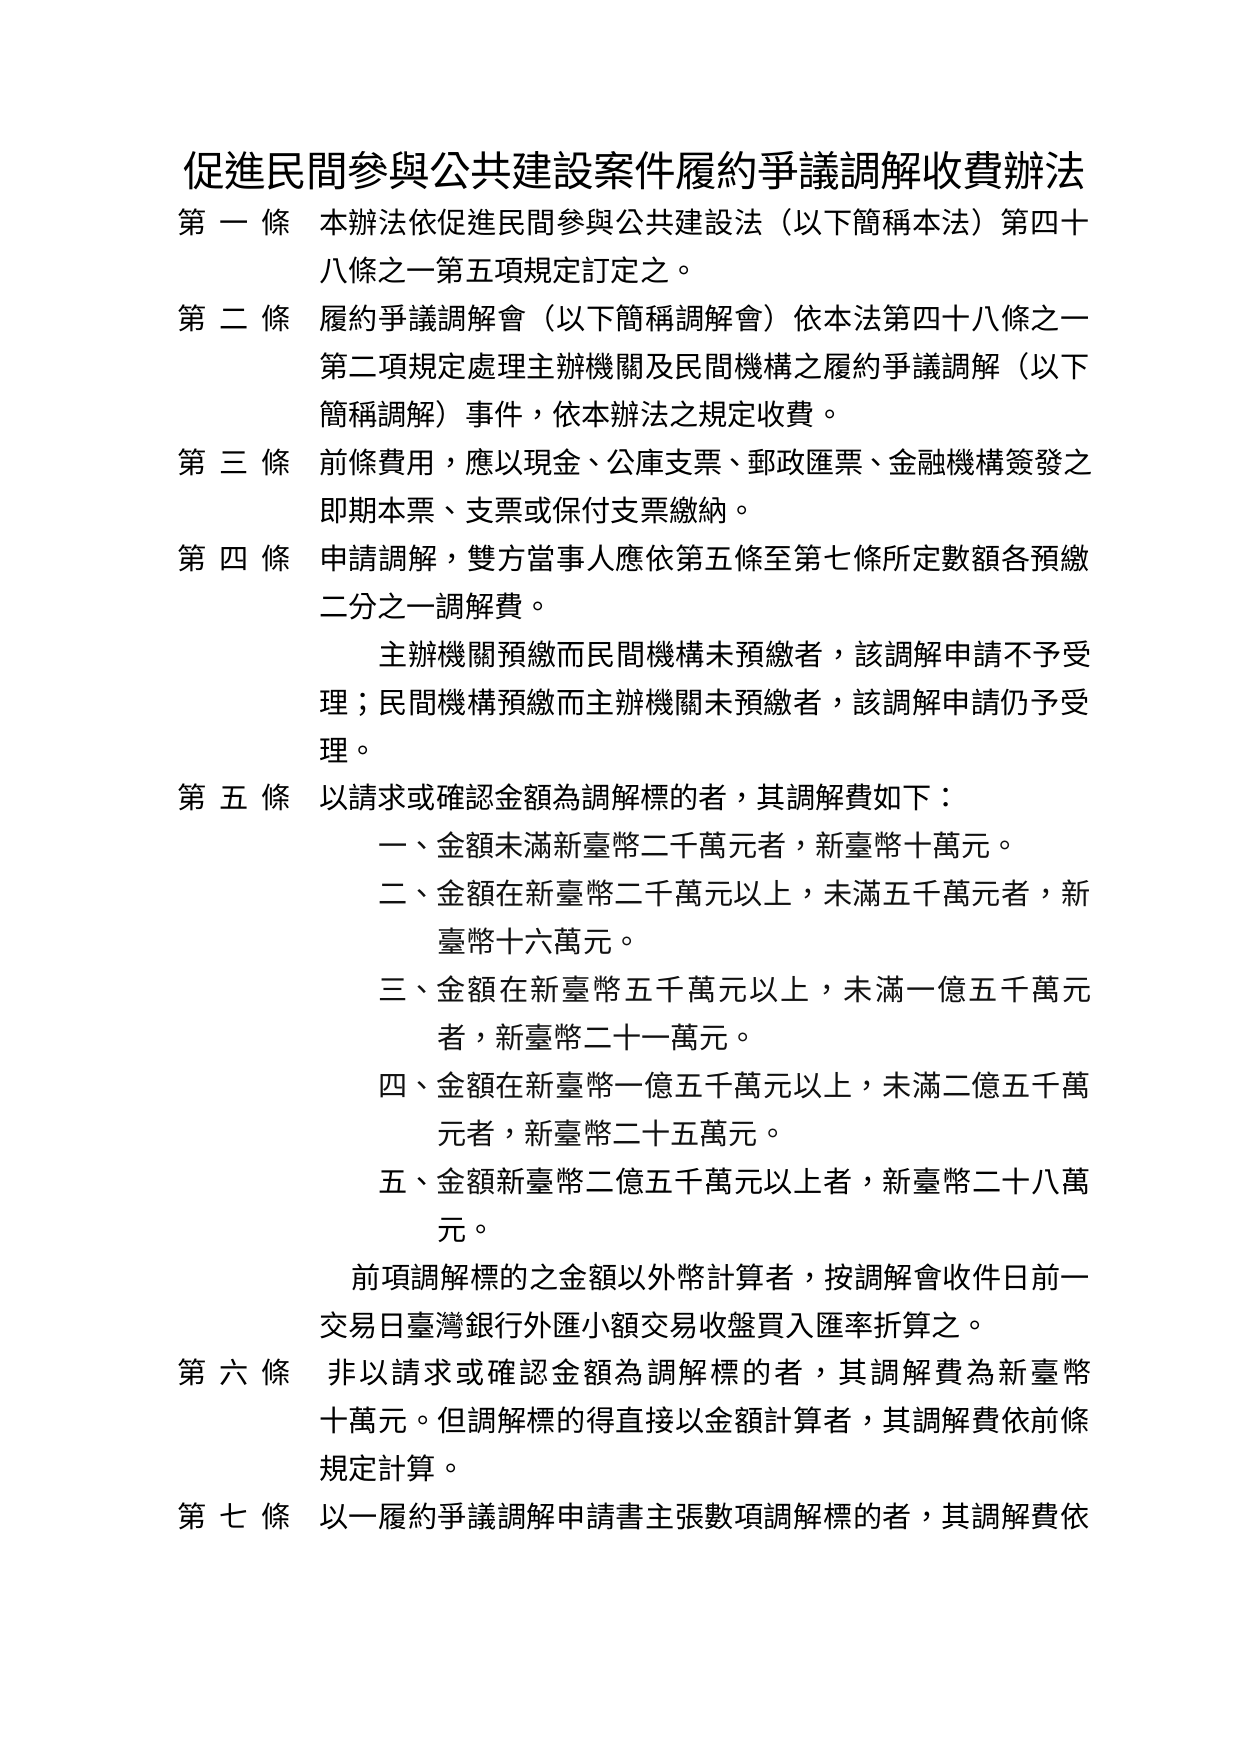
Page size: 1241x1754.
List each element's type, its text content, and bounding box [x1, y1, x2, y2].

text 第 五 條 以請求或確認金額為調解標的者，其調解費如下： [177, 771, 1092, 818]
text 第 三 條 前條費用，應以現金、公庫支票、郵政匯票、金融機構簽發之即期本票、支票或保付支票繳納。 [177, 435, 1092, 531]
text 主辦機關預繳而民間機構未預繳者，該調解申請不予受理；民間機構預繳而主辦機關未預繳者，該調解申請仍予受理。 [319, 627, 1092, 771]
list 金額新臺幣二億五千萬元以上者，新臺幣二十八萬元。 [378, 1154, 1092, 1250]
list 金額在新臺幣二千萬元以上，未滿五千萬元者，新臺幣十六萬元。 [378, 866, 1092, 962]
list 前項調解標的之金額以外幣計算者，按調解會收件日前一交易日臺灣銀行外匯小額交易收盤買入匯率折算之。 [319, 1250, 1092, 1346]
text 第 二 條 履約爭議調解會（以下簡稱調解會）依本法第四十八條之一第二項規定處理主辦機關及民間機構之履約爭議調解（以下簡稱調解）事件，依本辦法之規定收費。 [177, 291, 1092, 435]
text 促進民間參與公共建設案件履約爭議調解收費辦法 [177, 148, 1092, 196]
text 第 七 條 以一履約爭議調解申請書主張數項調解標的者，其調解費依 [177, 1489, 1092, 1537]
list 金額在新臺幣一億五千萬元以上，未滿二億五千萬元者，新臺幣二十五萬元。 [378, 1058, 1092, 1154]
list 金額在新臺幣五千萬元以上，未滿一億五千萬元者，新臺幣二十一萬元。 [378, 962, 1092, 1058]
text 第 四 條 申請調解，雙方當事人應依第五條至第七條所定數額各預繳二分之一調解費。 [177, 531, 1092, 627]
list 第 六 條 非以請求或確認金額為調解標的者，其調解費為新臺幣 十萬元。但調解標的得直接以金額計算者，其調解費依前條 規定計算。 [177, 1346, 1092, 1489]
list 金額未滿新臺幣二千萬元者，新臺幣十萬元。 [378, 818, 1092, 866]
text 第 一 條 本辦法依促進民間參與公共建設法（以下簡稱本法）第四十八條之一第五項規定訂定之。 [177, 196, 1092, 291]
